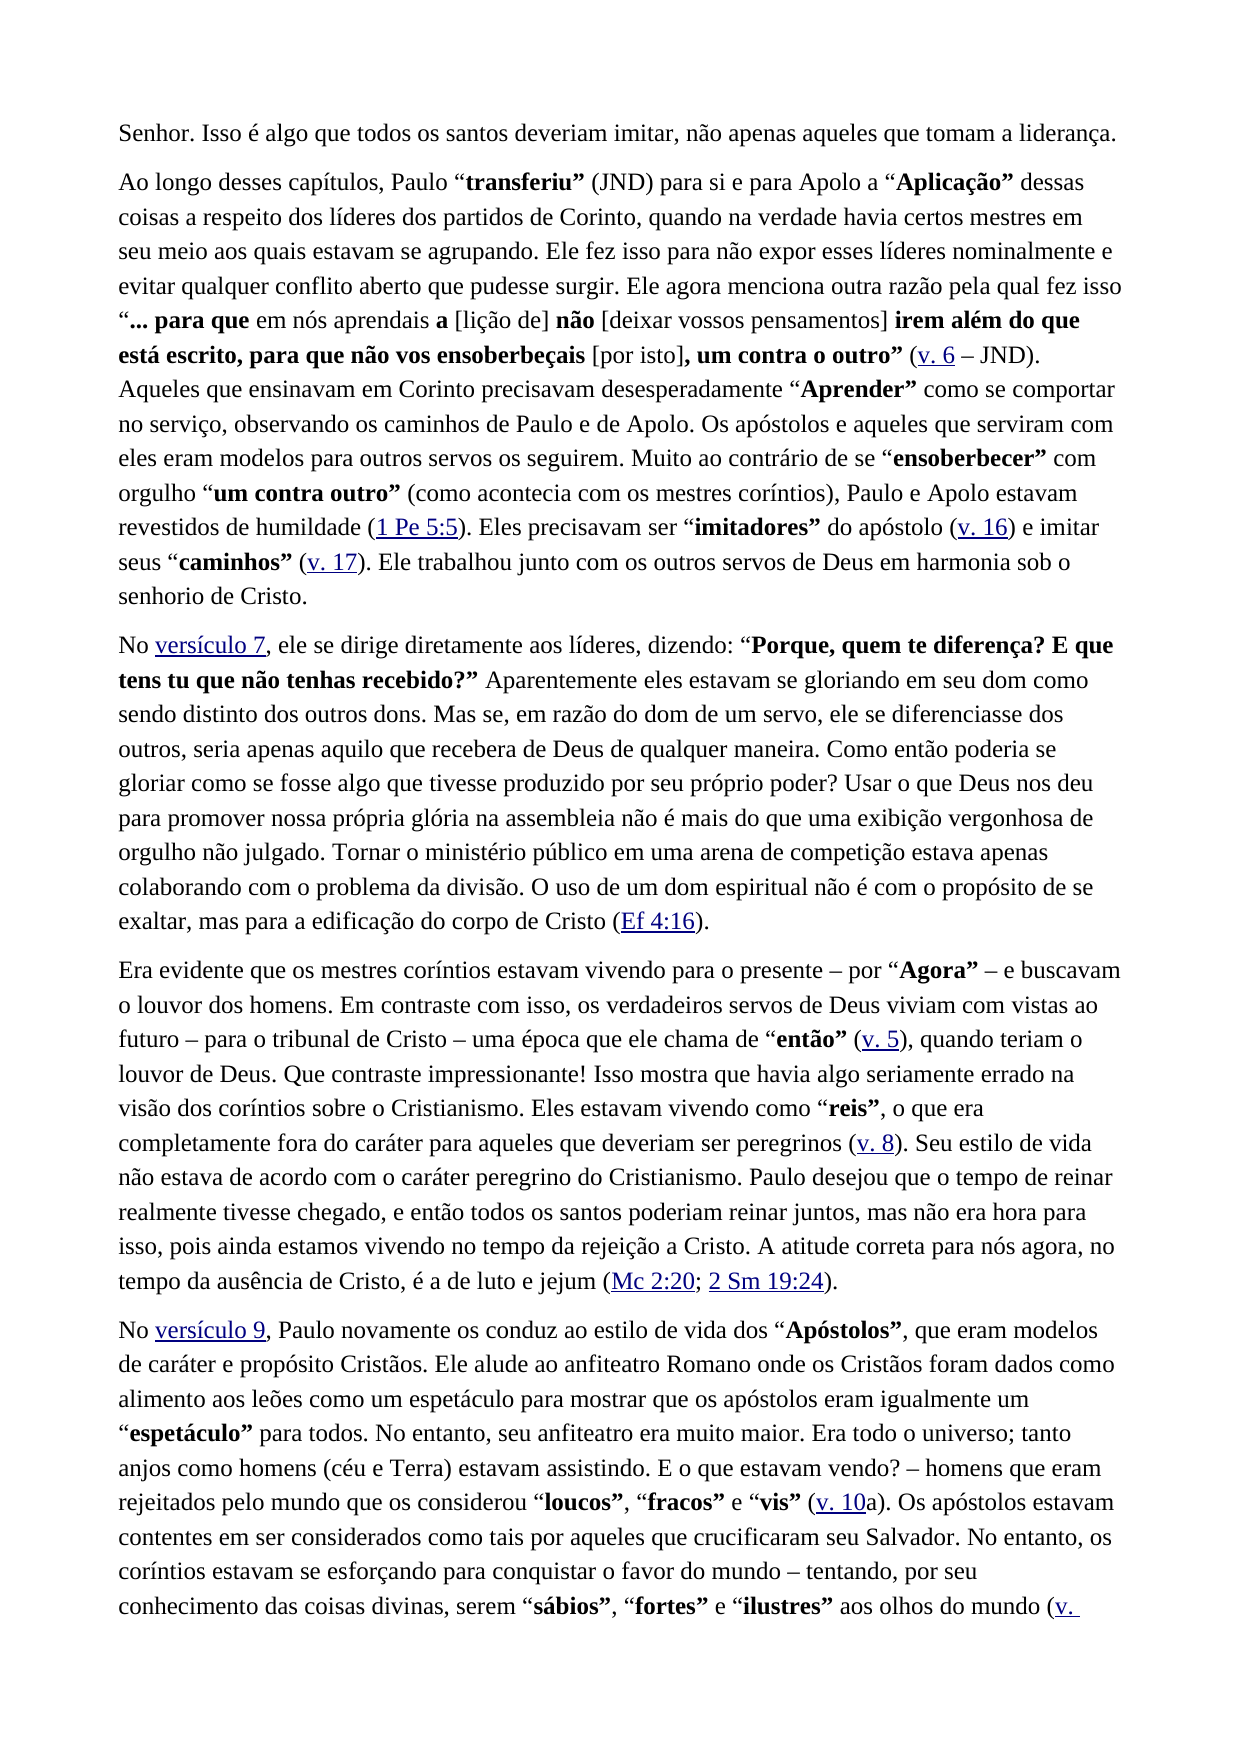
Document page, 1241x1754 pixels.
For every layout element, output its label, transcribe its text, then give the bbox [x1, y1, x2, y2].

text No versículo 9, Paulo novamente os conduz ao estilo de vida dos “Apóstolos”, que eram modelos de caráter e propósito Cristãos. Ele alude ao anfiteatro Romano onde os Cristãos foram dados como alimento aos leões como um espetáculo para mostrar que os apóstolos eram igualmente um “espetáculo” para todos. No entanto, seu anfiteatro era muito maior. Era todo o universo; tanto anjos como homens (céu e Terra) estavam assistindo. E o que estavam vendo? – homens que eram rejeitados pelo mundo que os considerou “loucos”, “fracos” e “vis” (v. 10a). Os apóstolos estavam contentes em ser considerados como tais por aqueles que crucificaram seu Salvador. No entanto, os coríntios estavam se esforçando para conquistar o favor do mundo – tentando, por seu conhecimento das coisas divinas, serem “sábios”, “fortes” e “ilustres” aos olhos do mundo (v. [118, 1315, 1122, 1620]
text Ao longo desses capítulos, Paulo “transferiu” (JND) para si e para Apolo a “Aplicação” dessas coisas a respeito dos líderes dos partidos de Corinto, quando na verdade havia certos mestres em seu meio aos quais estavam se agrupando. Ele fez isso para não expor esses líderes nominalmente e evitar qualquer conflito aberto que pudesse surgir. Ele agora menciona outra razão pela qual fez isso “... para que em nós aprendais a [lição de] não [deixar vossos pensamentos] irem além do que está escrito, para que não vos ensoberbeçais [por isto], um contra o outro” (v. 6 – JND). Aqueles que ensinavam em Corinto precisavam desesperadamente “Aprender” como se comportar no serviço, observando os caminhos de Paulo e de Apolo. Os apóstolos e aqueles que serviram com eles eram modelos para outros servos os seguirem. Muito ao contrário de se “ensoberbecer” com orgulho “um contra outro” (como acontecia com os mestres coríntios), Paulo e Apolo estavam revestidos de humildade (1 Pe 5:5). Eles precisavam ser “imitadores” do apóstolo (v. 16) e imitar seus “caminhos” (v. 17). Ele trabalhou junto com os outros servos de Deus em harmonia sob o senhorio de Cristo. [118, 167, 1122, 610]
text Era evidente que os mestres coríntios estavam vivendo para o presente – por “Agora” – e buscavam o louvor dos homens. Em contraste com isso, os verdadeiros servos de Deus viviam com vistas ao futuro – para o tribunal de Cristo – uma época que ele chama de “então” (v. 5), quando teriam o louvor de Deus. Que contraste impressionante! Isso mostra que havia algo seriamente errado na visão dos coríntios sobre o Cristianismo. Eles estavam vivendo como “reis”, o que era completamente fora do caráter para aqueles que deveriam ser peregrinos (v. 8). Seu estilo de vida não estava de acordo com o caráter peregrino do Cristianismo. Paulo desejou que o tempo de reinar realmente tivesse chegado, e então todos os santos poderiam reinar juntos, mas não era hora para isso, pois ainda estamos vivendo no tempo da rejeição a Cristo. A atitude correta para nós agora, no tempo da ausência de Cristo, é a de luto e jejum (Mc 2:20; 2 Sm 19:24). [118, 956, 1122, 1294]
text No versículo 7, ele se dirige diretamente aos líderes, dizendo: “Porque, quem te diferença? E que tens tu que não tenhas recebido?” Aparentemente eles estavam se gloriando em seu dom como sendo distinto dos outros dons. Mas se, em razão do dom de um servo, ele se diferenciasse dos outros, seria apenas aquilo que recebera de Deus de qualquer maneira. Como então poderia se gloriar como se fosse algo que tivesse produzido por seu próprio poder? Usar o que Deus nos deu para promover nossa própria glória na assembleia não é mais do que uma exibição vergonhosa de orgulho não julgado. Tornar o ministério público em uma arena de competição estava apenas colaborando com o problema da divisão. O uso de um dom espiritual não é com o propósito de se exaltar, mas para a edificação do corpo de Cristo (Ef 4:16). [118, 630, 1122, 935]
text Senhor. Isso é algo que todos os santos deveriam imitar, não apenas aqueles que tomam a liderança. [118, 118, 1122, 147]
